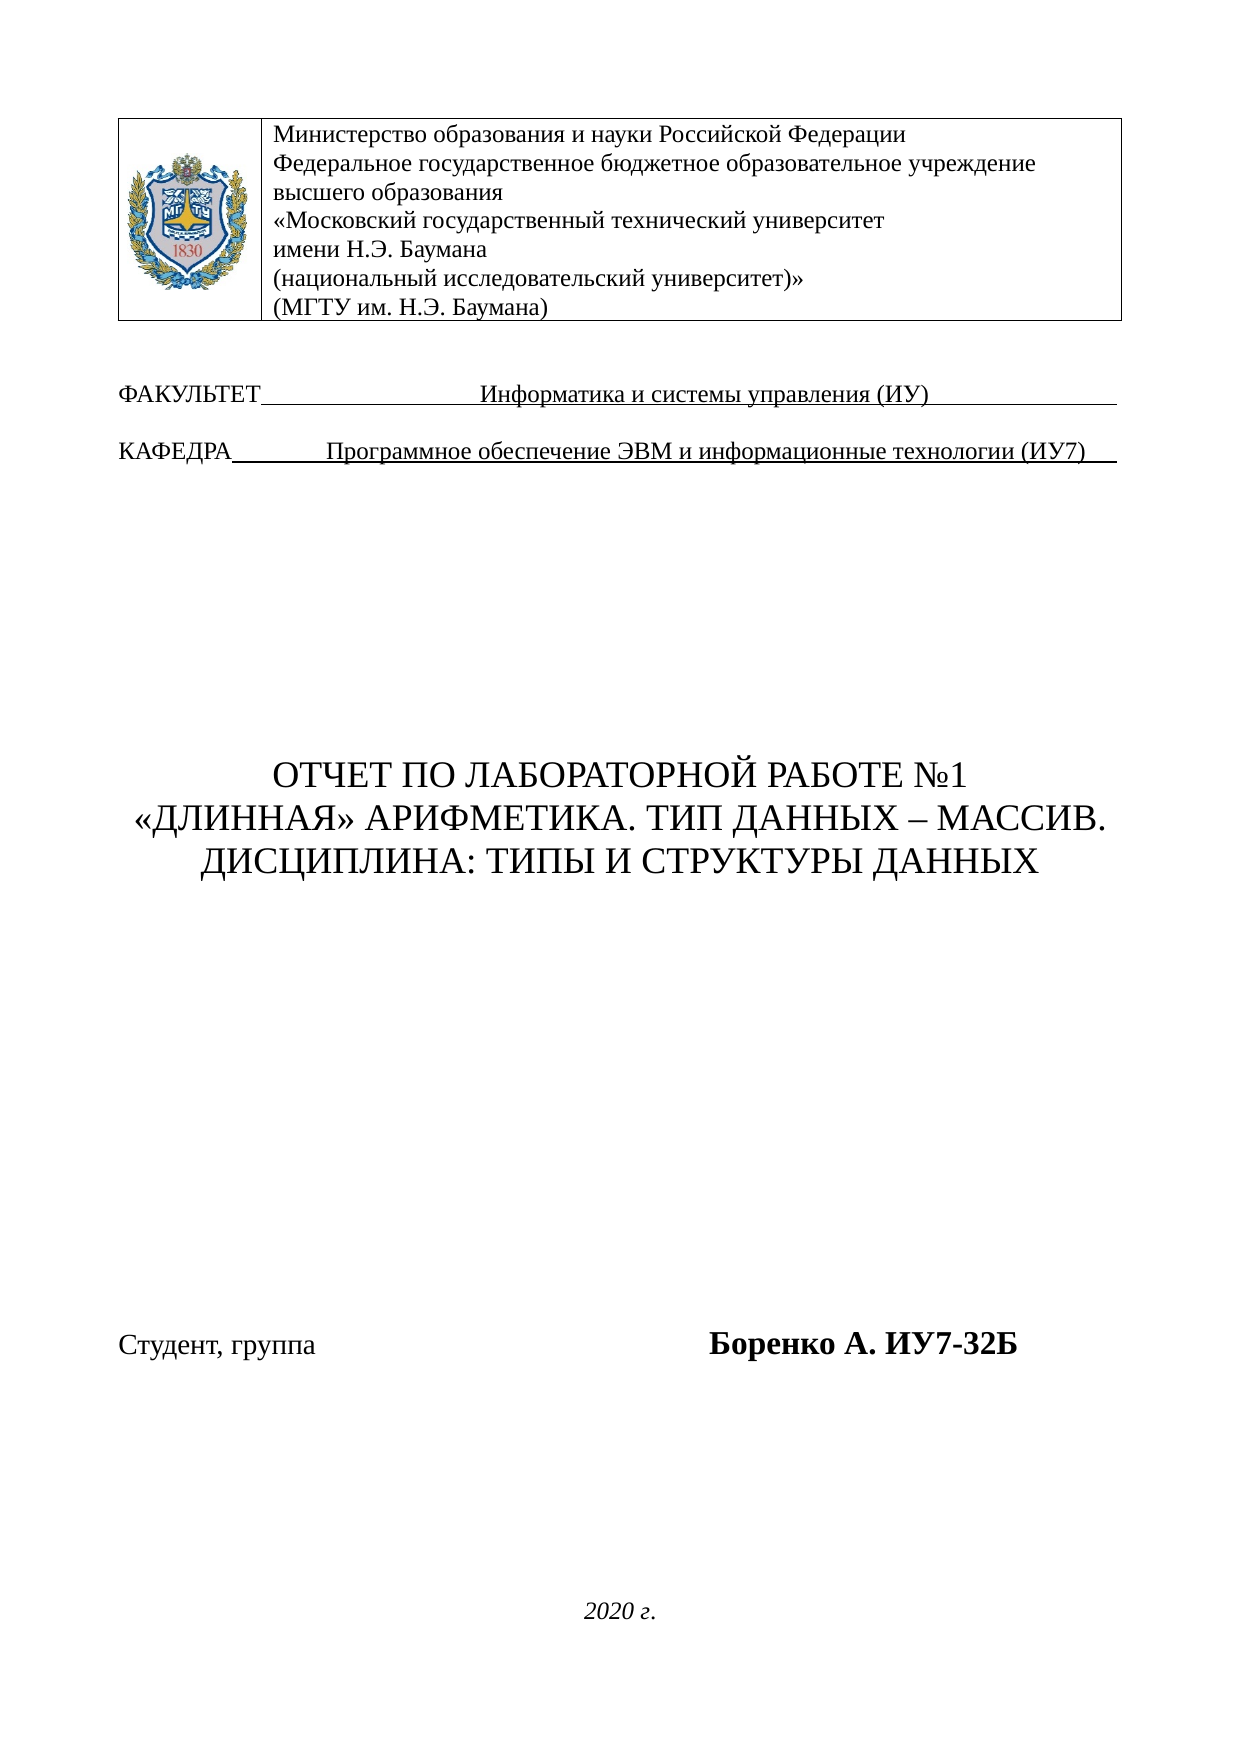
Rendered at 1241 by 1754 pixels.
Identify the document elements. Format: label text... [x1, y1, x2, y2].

text Студент, группа Боренко А. ИУ7-32Б [118, 1323, 1122, 1395]
table_header [119, 119, 261, 320]
text КАФЕДРА Программное обеспечение ЭВМ и информационные технологии (ИУ7) [118, 436, 1122, 465]
text ОТЧЕТ ПО ЛАБОРАТОРНОЙ РАБОТЕ №1 «ДЛИННАЯ» АРИФМЕТИКА. ТИП ДАННЫХ – МАССИВ. [118, 753, 1122, 839]
text ДИСЦИПЛИНА: ТИПЫ И СТРУКТУРЫ ДАННЫХ [118, 839, 1122, 882]
text 2020 г. [118, 1596, 1122, 1625]
text ФАКУЛЬТЕТ Информатика и системы управления (ИУ) [118, 379, 1122, 408]
table_header Министерство образования и науки Российской Федерации Федеральное государственное бюджетное образовательное учреждение высшего образования «Московский государственный технический университет имени Н.Э. Баумана (национальный исследовательский университет)» (МГТУ им. Н.Э. Баумана) [262, 119, 1121, 320]
picture [127, 153, 248, 290]
